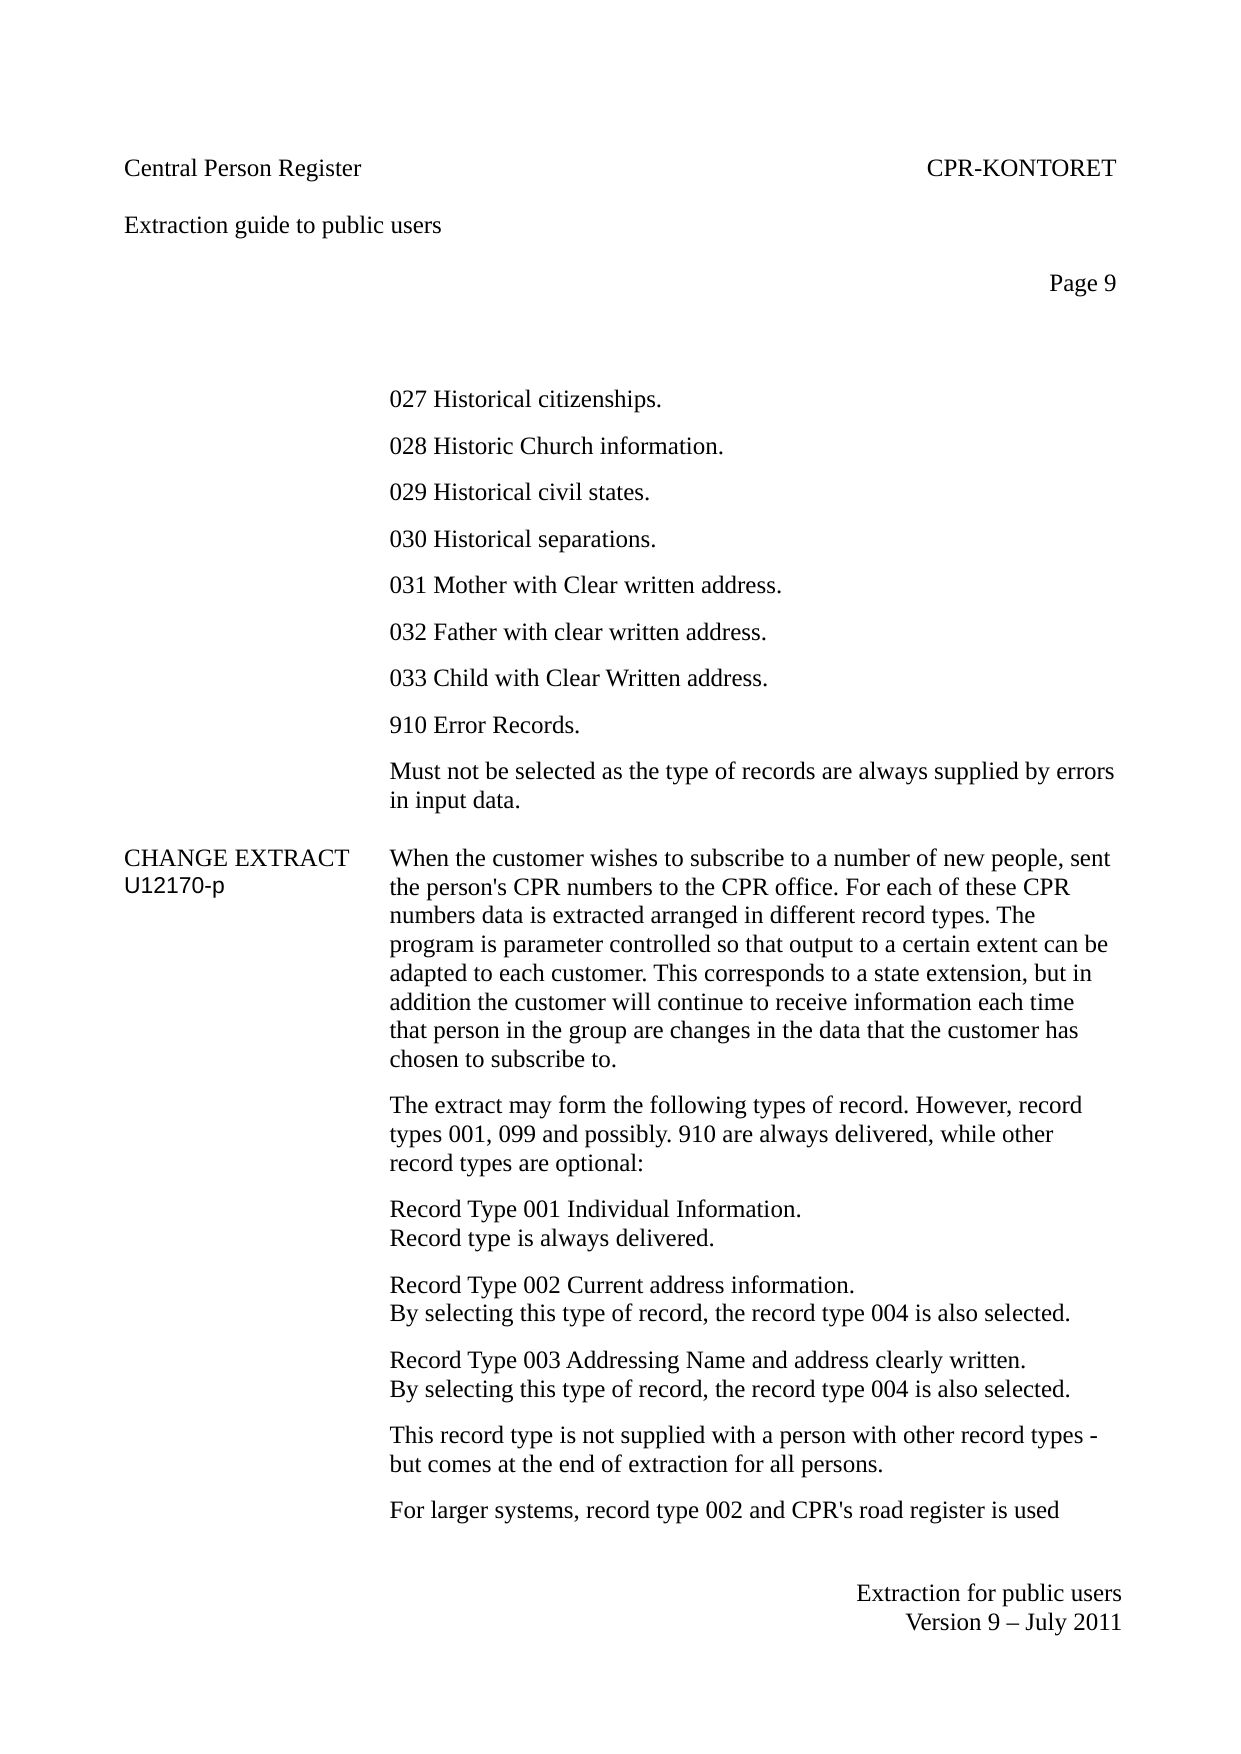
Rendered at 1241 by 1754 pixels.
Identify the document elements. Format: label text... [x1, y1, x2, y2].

table_cell When the customer wishes to subscribe to a number of new people, sent the person's CPR numbers to the CPR office. For each of these CPR numbers data is extracted arranged in different record types. The program is parameter controlled so that output to a certain extent can be adapted to each customer. This corresponds to a state extension, but in addition the customer will continue to receive information each time that person in the group are changes in the data that the customer has chosen to subscribe to. The extract may form the following types of record. However, record types 001, 099 and possibly. 910 are always delivered, while other record types are optional: Record Type 001 Individual Information. Record type is always delivered. Record Type 002 Current address information. By selecting this type of record, the record type 004 is also selected. Record Type 003 Addressing Name and address clearly written. By selecting this type of record, the record type 004 is also selected. This record type is not supplied with a person with other record types - but comes at the end of extraction for all persons. For larger systems, record type 002 and CPR's road register is used [384, 837, 1122, 1530]
table_cell 027 Historical citizenships. 028 Historic Church information. 029 Historical civil states. 030 Historical separations. 031 Mother with Clear written address. 032 Father with clear written address. 033 Child with Clear Written address. 910 Error Records. Must not be selected as the type of records are always supplied by errors in input data. [384, 379, 1122, 837]
table_cell CHANGE EXTRACT U12170-p [118, 837, 384, 1530]
table_cell [118, 379, 384, 837]
